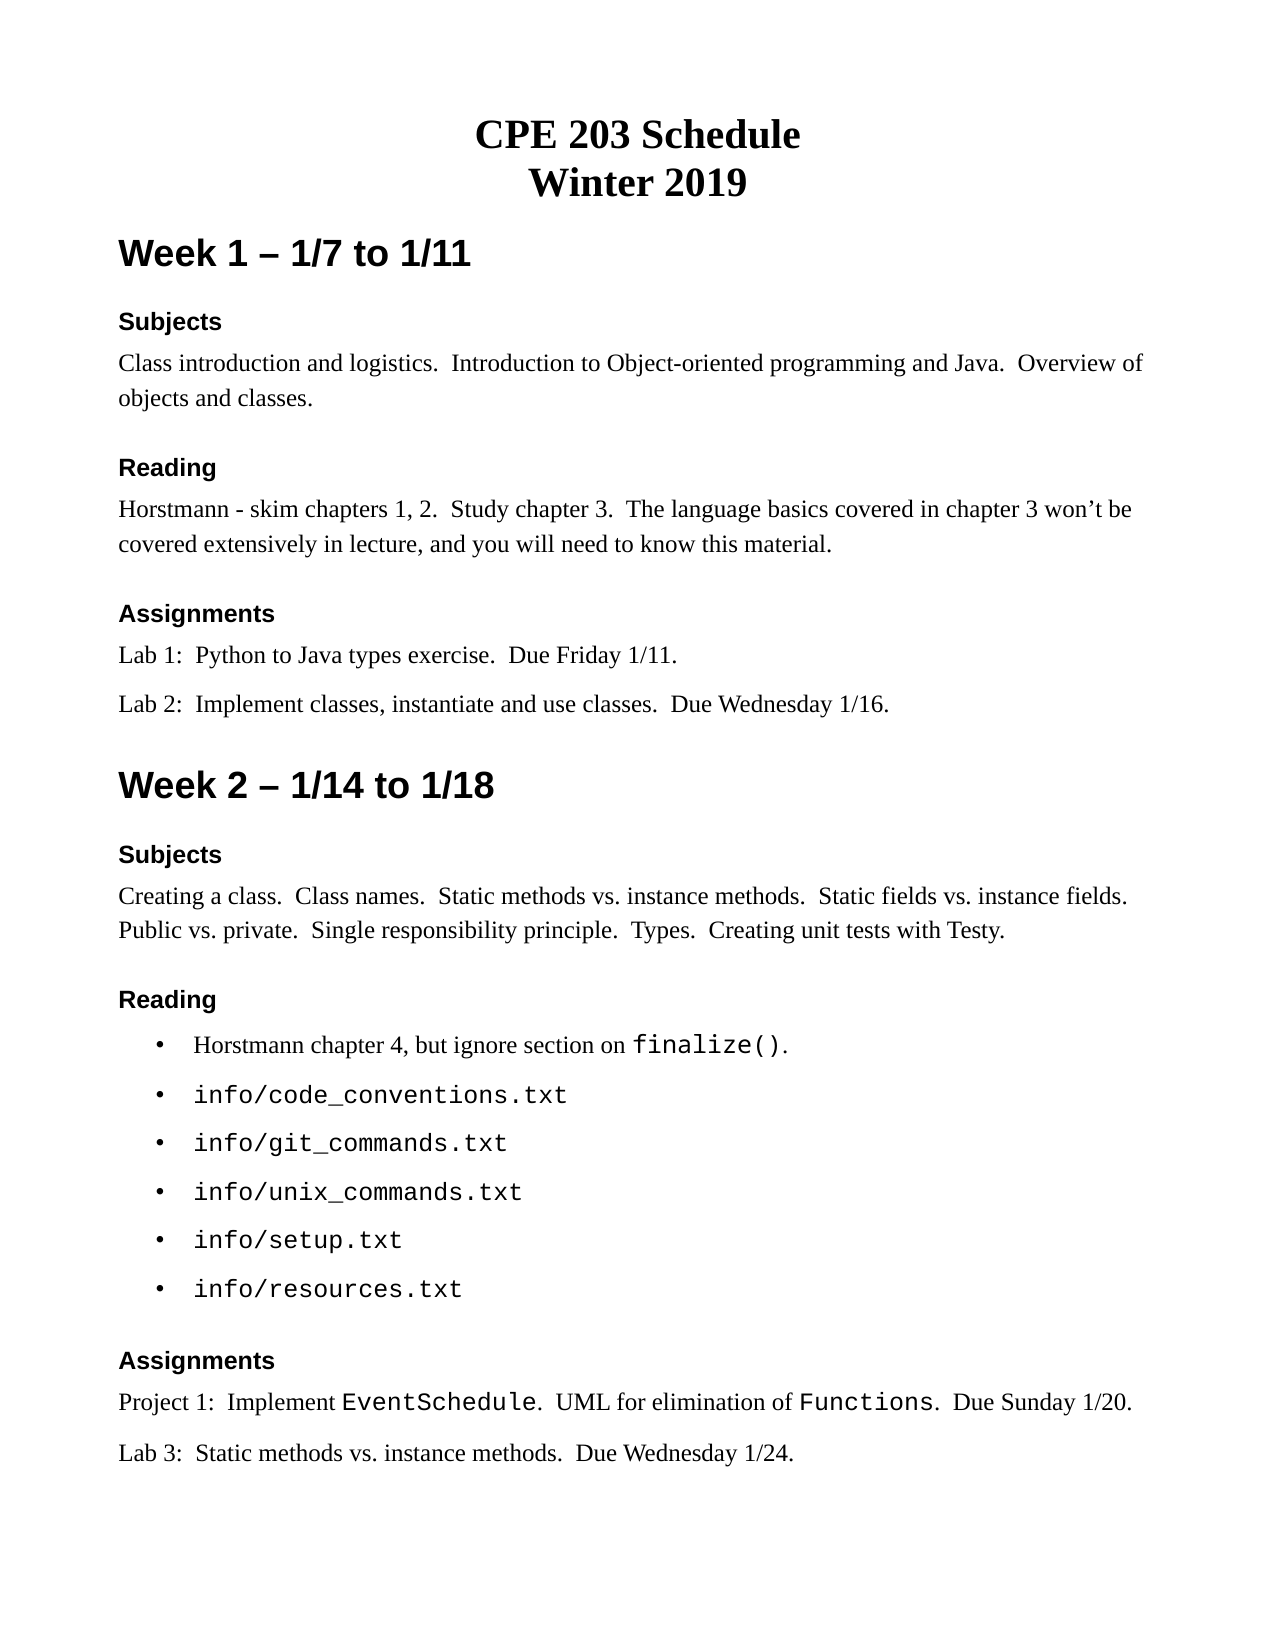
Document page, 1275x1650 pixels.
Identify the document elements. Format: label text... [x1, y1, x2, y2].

subtitle Week 2 – 1/14 to 1/18 [118, 763, 1157, 807]
subtitle Assignments [118, 598, 1157, 627]
list info/code_conventions.txt [156, 1082, 1157, 1111]
subtitle Reading [118, 986, 1157, 1014]
subtitle Subjects [118, 307, 1157, 336]
list Horstmann chapter 4, but ignore section on finalize(). [156, 1027, 1157, 1061]
text Winter 2019 [118, 157, 1157, 205]
subtitle Assignments [118, 1346, 1157, 1374]
text Lab 1: Python to Java types exercise. Due Friday 1/11. [118, 640, 1157, 668]
text Project 1: Implement EventSchedule. UML for elimination of Functions. Due Sunday 1/20. [118, 1387, 1157, 1418]
list info/unix_commands.txt [156, 1179, 1157, 1208]
text Horstmann - skim chapters 1, 2. Study chapter 3. The language basics covered in chapter 3 won’t be covered extensively in lecture, and you will need to know this material. [118, 494, 1157, 557]
list info/resources.txt [156, 1276, 1157, 1305]
subtitle Week 1 – 1/7 to 1/11 [118, 230, 1157, 274]
list info/setup.txt [156, 1228, 1157, 1256]
subtitle Reading [118, 453, 1157, 482]
text CPE 203 Schedule [118, 109, 1157, 157]
list info/git_commands.txt [156, 1131, 1157, 1159]
subtitle Subjects [118, 840, 1157, 869]
text Lab 2: Implement classes, instantiate and use classes. Due Wednesday 1/16. [118, 689, 1157, 718]
text Class introduction and logistics. Introduction to Object-oriented programming and Java. Overview of objects and classes. [118, 348, 1157, 412]
text Creating a class. Class names. Static methods vs. instance methods. Static fields vs. instance fields. Public vs. private. Single responsibility principle. Types. Creating unit tests with Testy. [118, 881, 1157, 944]
text Lab 3: Static methods vs. instance methods. Due Wednesday 1/24. [118, 1438, 1157, 1467]
